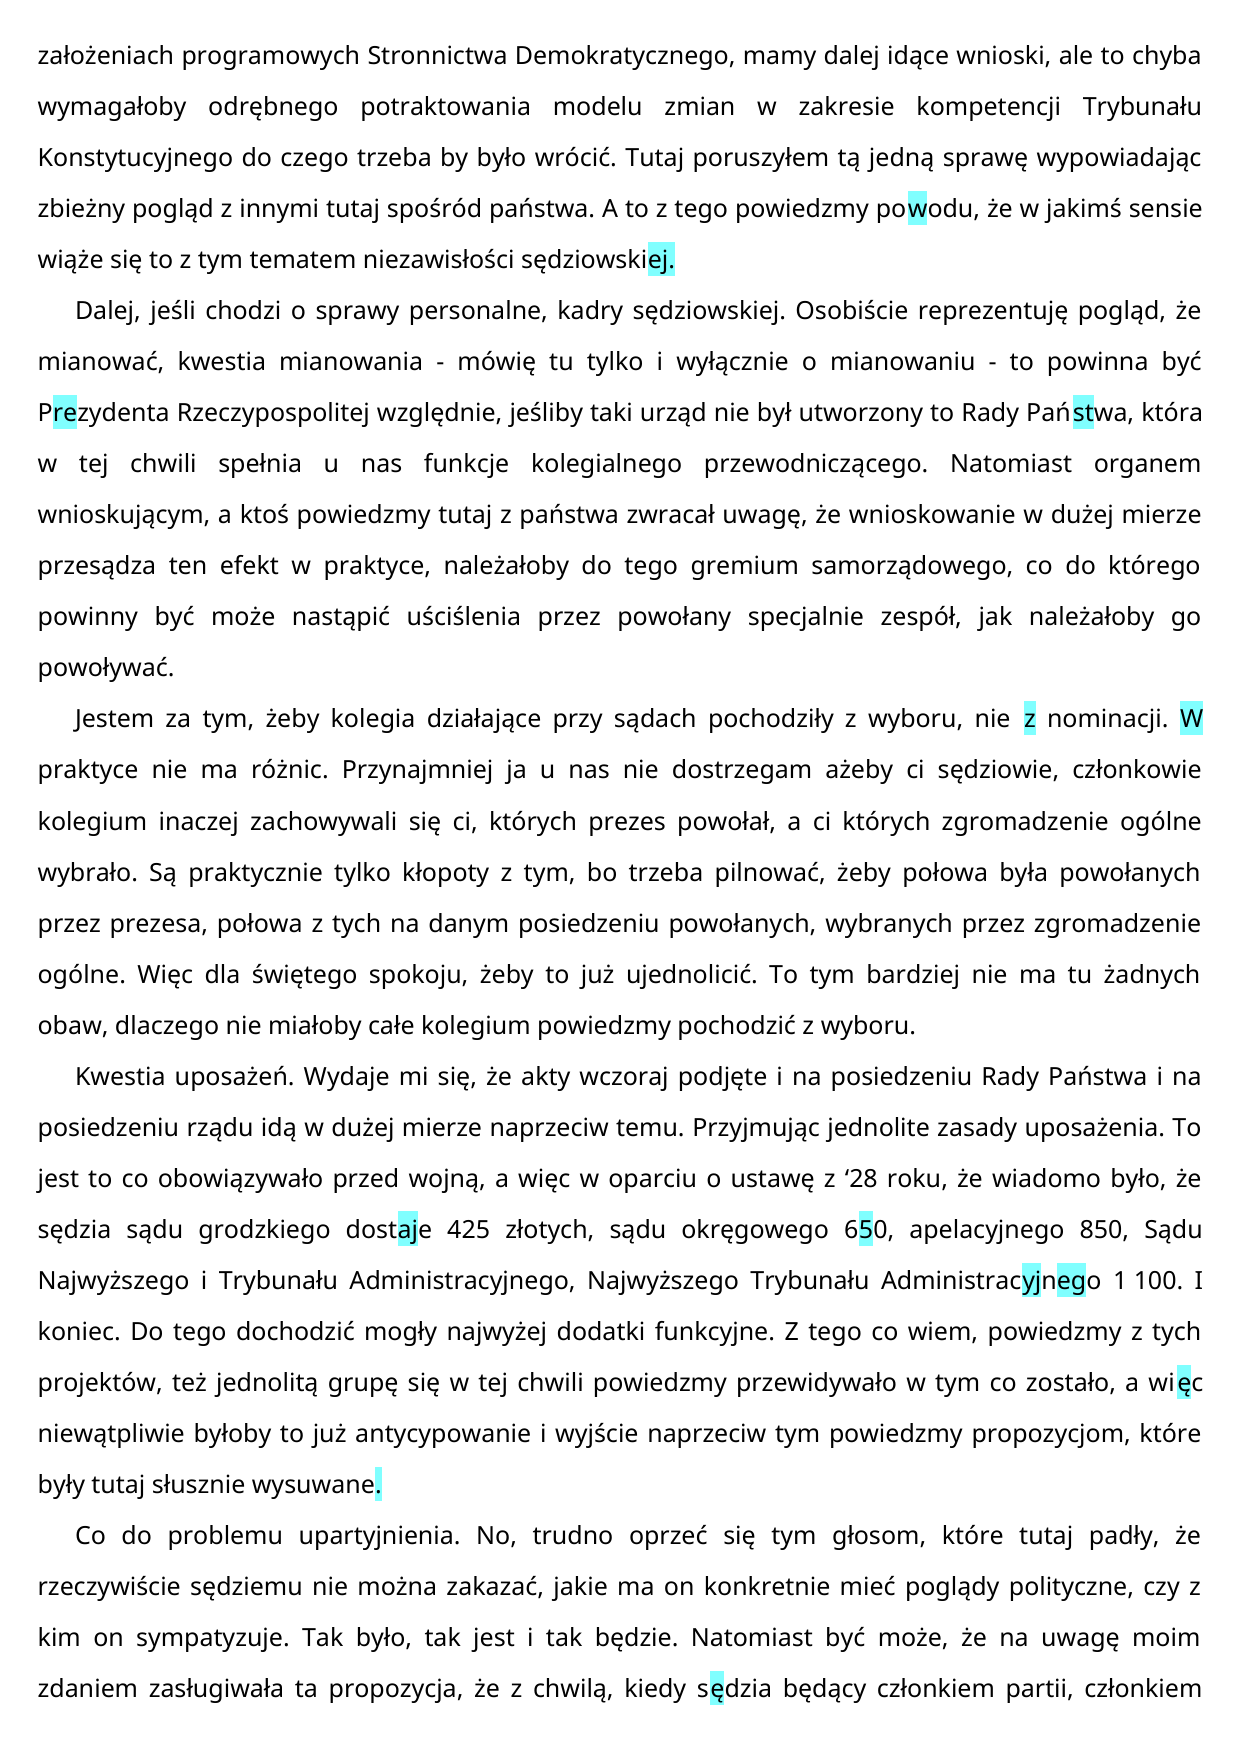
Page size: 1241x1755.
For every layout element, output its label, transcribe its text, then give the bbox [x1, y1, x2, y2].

text Kwestia uposażeń. Wydaje mi się, że akty wczoraj podjęte i na posiedzeniu Rady Państwa i na posiedzeniu rządu idą w dużej mierze naprzeciw temu. Przyjmując jednolite zasady uposażenia. To jest to co obowiązywało przed wojną, a więc w oparciu o ustawę z ‘28 roku, że wiadomo było, że sędzia sądu grodzkiego dostaje 425 złotych, sądu okręgowego 650, apelacyjnego 850, Sądu Najwyższego i Trybunału Administracyjnego, Najwyższego Trybunału Administracyjnego 1 100. I koniec. Do tego dochodzić mogły najwyżej dodatki funkcyjne. Z tego co wiem, powiedzmy z tych projektów, też jednolitą grupę się w tej chwili powiedzmy przewidywało w tym co zostało, a więc niewątpliwie byłoby to już antycypowanie i wyjście naprzeciw tym powiedzmy propozycjom, które były tutaj słusznie wysuwane. [37, 1058, 1203, 1501]
text Jestem za tym, żeby kolegia działające przy sądach pochodziły z wyboru, nie z nominacji. W praktyce nie ma różnic. Przynajmniej ja u nas nie dostrzegam ażeby ci sędziowie, członkowie kolegium inaczej zachowywali się ci, których prezes powołał, a ci których zgromadzenie ogólne wybrało. Są praktycznie tylko kłopoty z tym, bo trzeba pilnować, żeby połowa była powołanych przez prezesa, połowa z tych na danym posiedzeniu powołanych, wybranych przez zgromadzenie ogólne. Więc dla świętego spokoju, żeby to już ujednolicić. To tym bardziej nie ma tu żadnych obaw, dlaczego nie miałoby całe kolegium powiedzmy pochodzić z wyboru. [37, 701, 1203, 1041]
text Dalej, jeśli chodzi o sprawy personalne, kadry sędziowskiej. Osobiście reprezentuję pogląd, że mianować, kwestia mianowania - mówię tu tylko i wyłącznie o mianowaniu - to powinna być Prezydenta Rzeczypospolitej względnie, jeśliby taki urząd nie był utworzony to Rady Państwa, która w tej chwili spełnia u nas funkcje kolegialnego przewodniczącego. Natomiast organem wnioskującym, a ktoś powiedzmy tutaj z państwa zwracał uwagę, że wnioskowanie w dużej mierze przesądza ten efekt w praktyce, należałoby do tego gremium samorządowego, co do którego powinny być może nastąpić uściślenia przez powołany specjalnie zespół, jak należałoby go powoływać. [37, 293, 1203, 684]
text założeniach programowych Stronnictwa Demokratycznego, mamy dalej idące wnioski, ale to chyba wymagałoby odrębnego potraktowania modelu zmian w zakresie kompetencji Trybunału Konstytucyjnego do czego trzeba by było wrócić. Tutaj poruszyłem tą jedną sprawę wypowiadając zbieżny pogląd z innymi tutaj spośród państwa. A to z tego powiedzmy powodu, że w jakimś sensie wiąże się to z tym tematem niezawisłości sędziowskiej. [37, 37, 1203, 276]
text Co do problemu upartyjnienia. No, trudno oprzeć się tym głosom, które tutaj padły, że rzeczywiście sędziemu nie można zakazać, jakie ma on konkretnie mieć poglądy polityczne, czy z kim on sympatyzuje. Tak było, tak jest i tak będzie. Natomiast być może, że na uwagę moim zdaniem zasługiwała ta propozycja, że z chwilą, kiedy sędzia będący członkiem partii, członkiem [37, 1518, 1203, 1705]
